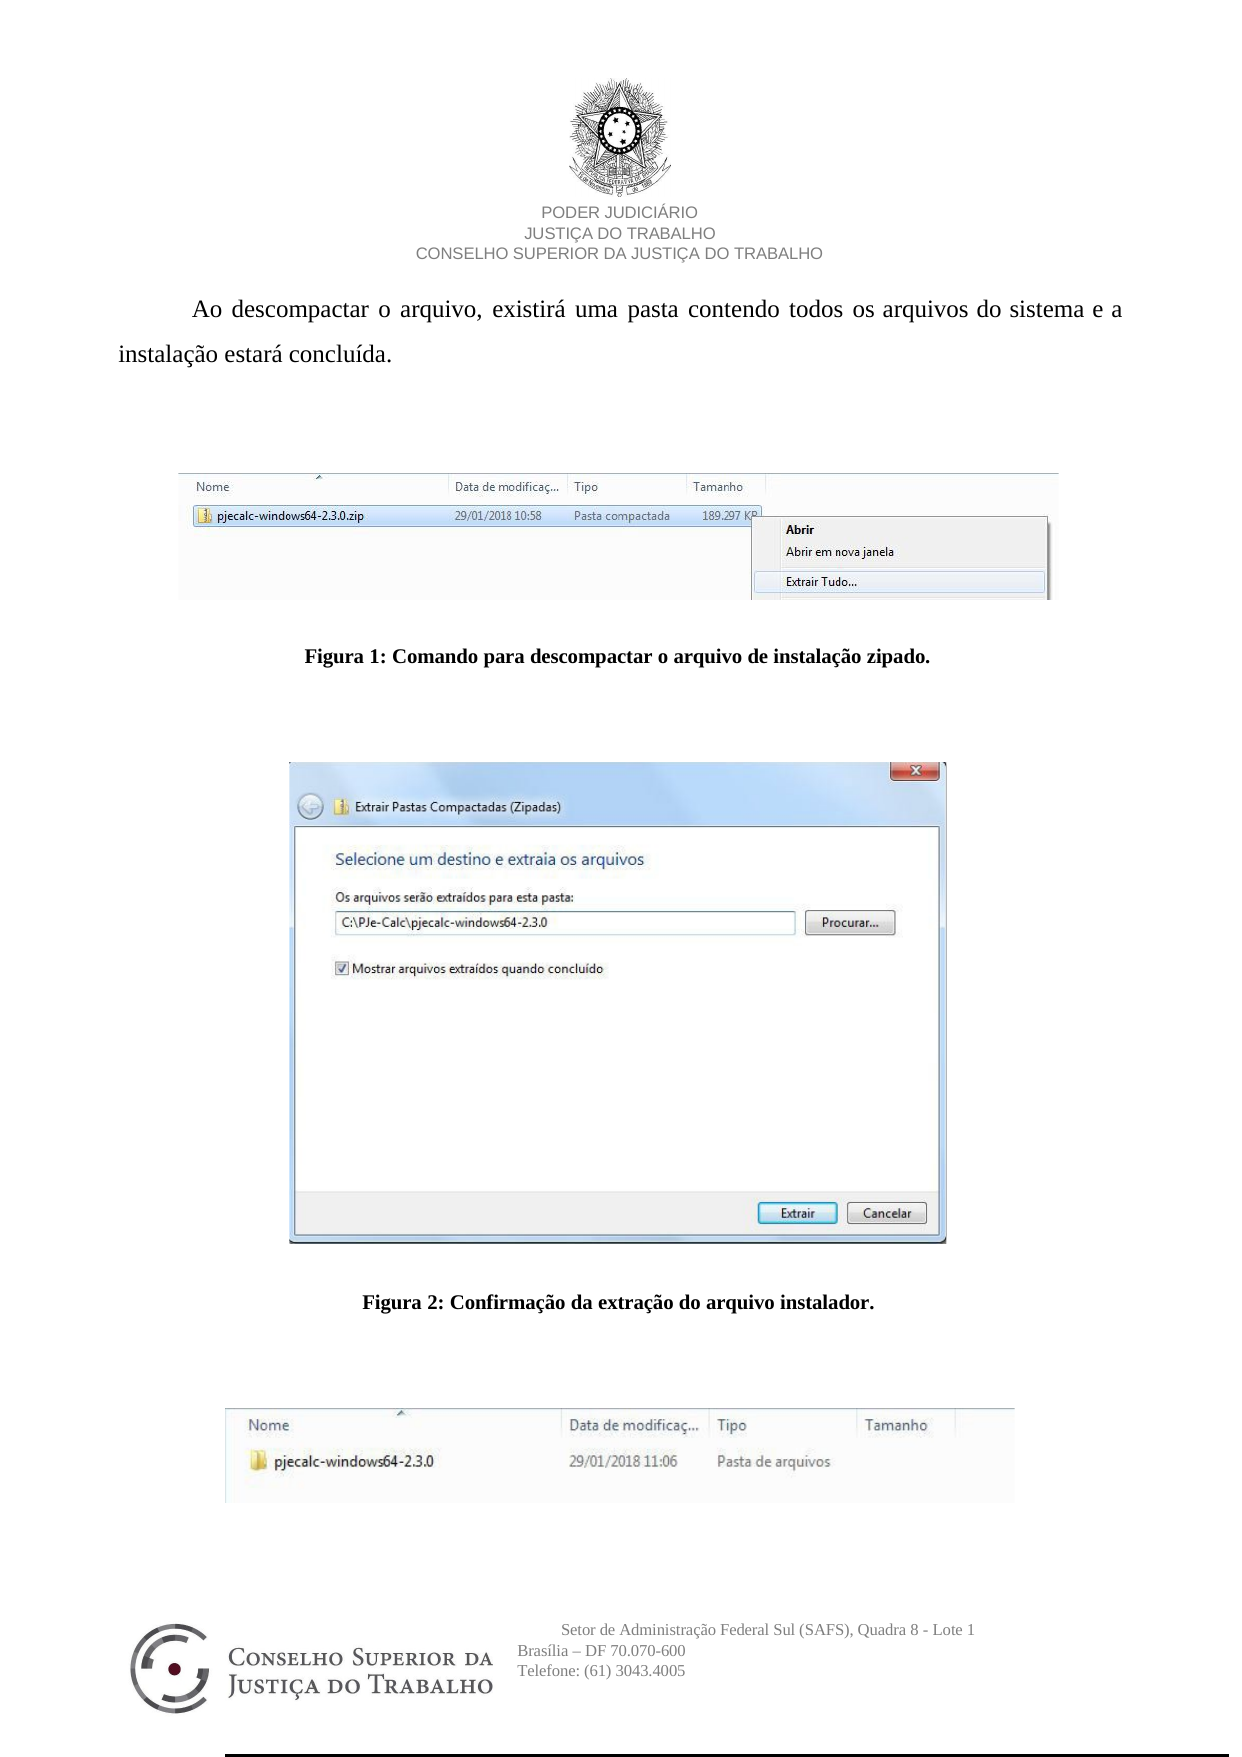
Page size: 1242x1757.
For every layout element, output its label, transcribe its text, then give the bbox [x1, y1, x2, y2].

text Ao descompactar o arquivo, existirá uma pasta contendo todos os arquivos do sistema e a instalação estará concluída. [118, 294, 1135, 367]
text Figura 1: Comando para descompactar o arquivo de instalação zipado. [304, 644, 1135, 668]
text Figura 2: Confirmação da extração do arquivo instalador. [362, 1290, 1135, 1314]
